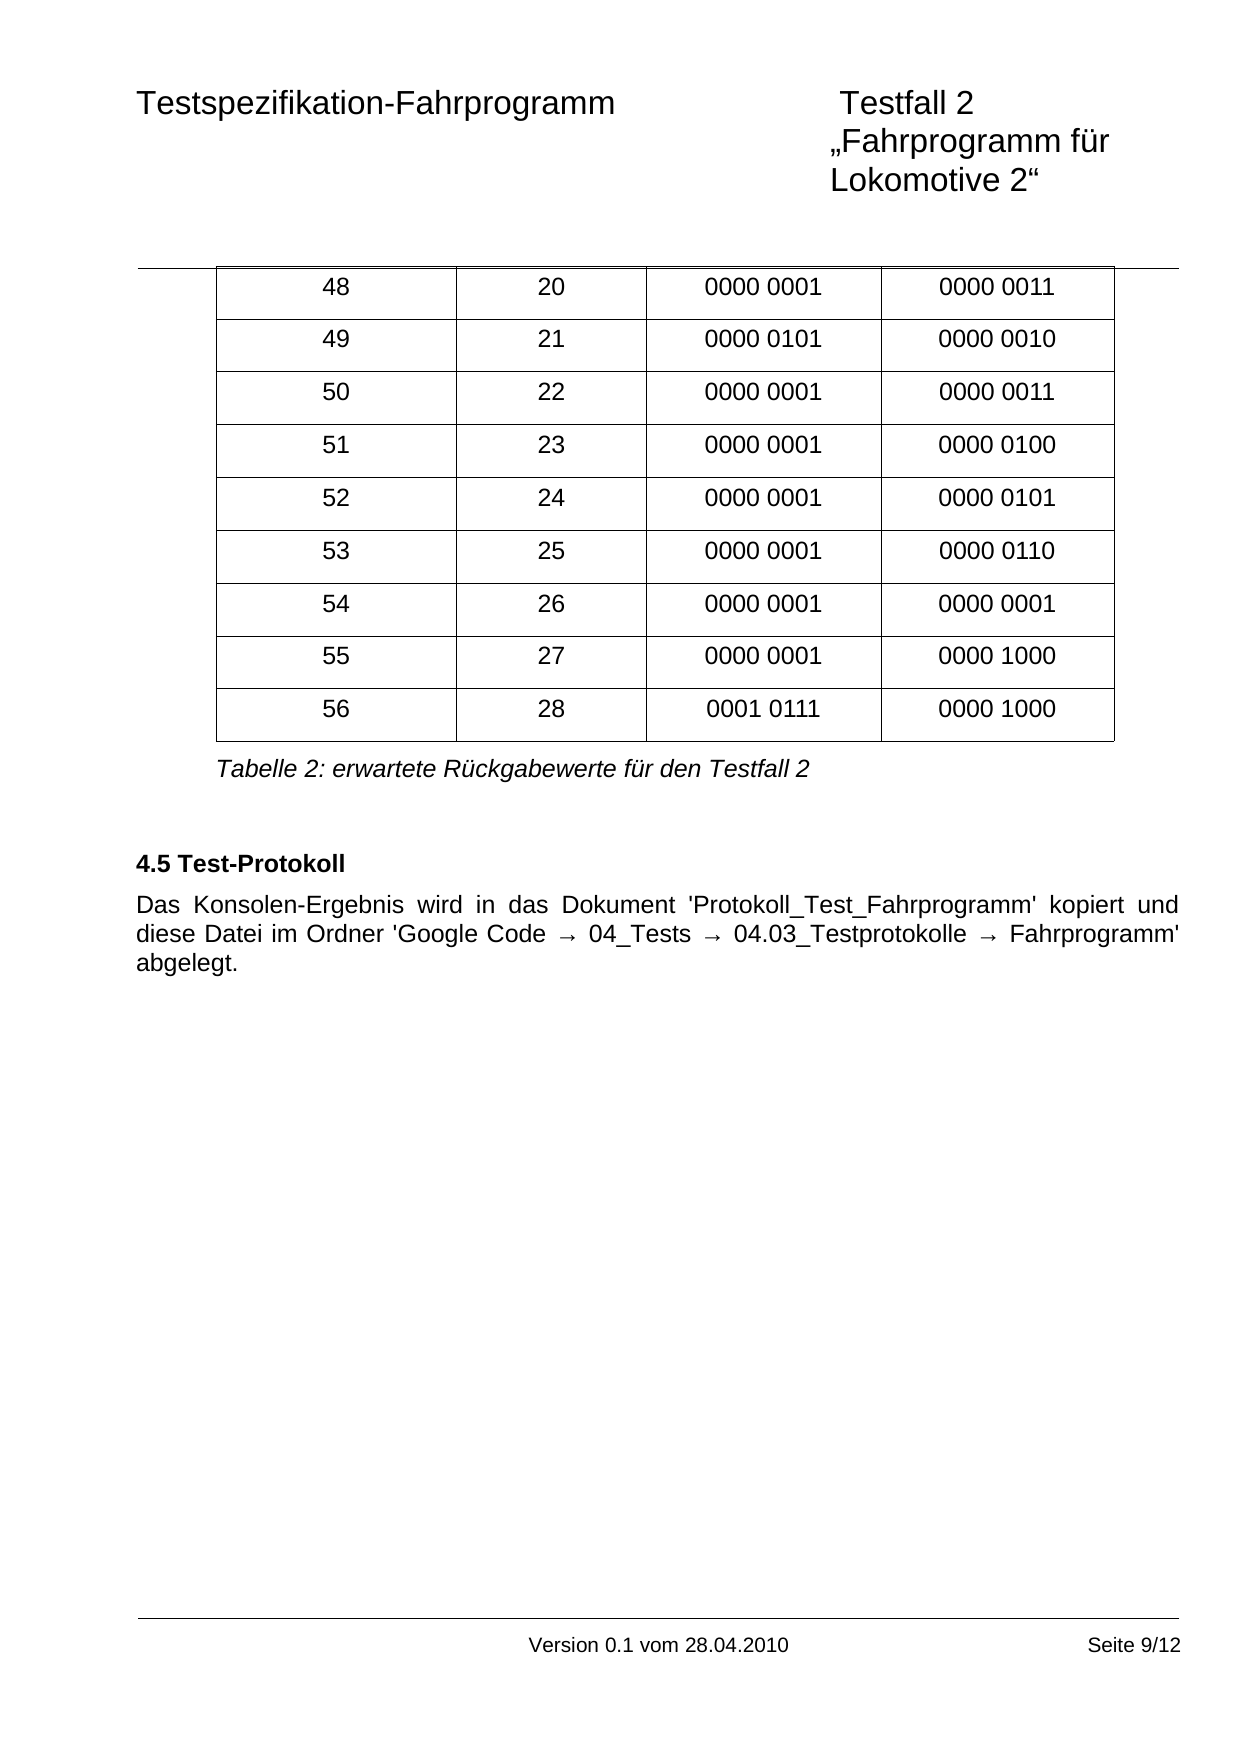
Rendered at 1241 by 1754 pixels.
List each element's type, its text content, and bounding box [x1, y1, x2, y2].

table_cell 27 [457, 637, 646, 688]
table_cell 21 [457, 320, 646, 371]
table_cell 0000 0001 [647, 372, 881, 424]
table_cell 54 [217, 584, 456, 636]
table_cell 0000 0001 [647, 531, 881, 583]
table_cell 0000 0100 [882, 425, 1114, 477]
text Das Konsolen-Ergebnis wird in das Dokument 'Protokoll_Test_Fahrprogramm' kopiert und diese Datei im Ordner 'Google Code → 04_Tests → 04.03_Testprotokolle → Fahrprogramm' abgelegt. [136, 890, 1181, 976]
table_cell 0000 0110 [882, 531, 1114, 583]
table_cell 23 [457, 425, 646, 477]
table_cell 0000 1000 [882, 637, 1114, 688]
table_cell 0000 0011 [882, 289, 1114, 319]
table_cell 20 [457, 289, 646, 319]
table_cell 53 [217, 531, 456, 583]
table_cell 48 [217, 289, 456, 319]
table_cell 0000 0001 [647, 289, 881, 319]
table_cell 50 [217, 372, 456, 424]
table_cell 56 [217, 689, 456, 741]
table_cell 55 [217, 637, 456, 688]
table_cell 0000 1000 [882, 689, 1114, 741]
table_cell 0000 0101 [647, 320, 881, 371]
text Tabelle 2: erwartete Rückgabewerte für den Testfall 2 [215, 754, 1181, 782]
table_cell 0000 0001 [647, 584, 881, 636]
table_cell 0000 0001 [647, 478, 881, 530]
table_cell 0000 0101 [882, 478, 1114, 530]
table_cell 0000 0010 [882, 320, 1114, 371]
table_cell 0000 0001 [882, 584, 1114, 636]
table_cell 0001 0111 [647, 689, 881, 741]
table_cell 28 [457, 689, 646, 741]
table_cell 51 [217, 425, 456, 477]
table_cell 25 [457, 531, 646, 583]
table_cell 22 [457, 372, 646, 424]
table_cell 0000 0001 [647, 637, 881, 688]
table_cell 24 [457, 478, 646, 530]
table_cell 52 [217, 478, 456, 530]
subtitle Test-Protokoll [136, 849, 1181, 877]
table_cell 26 [457, 584, 646, 636]
table_cell 49 [217, 320, 456, 371]
table_cell 0000 0011 [882, 372, 1114, 424]
table_cell 0000 0001 [647, 425, 881, 477]
